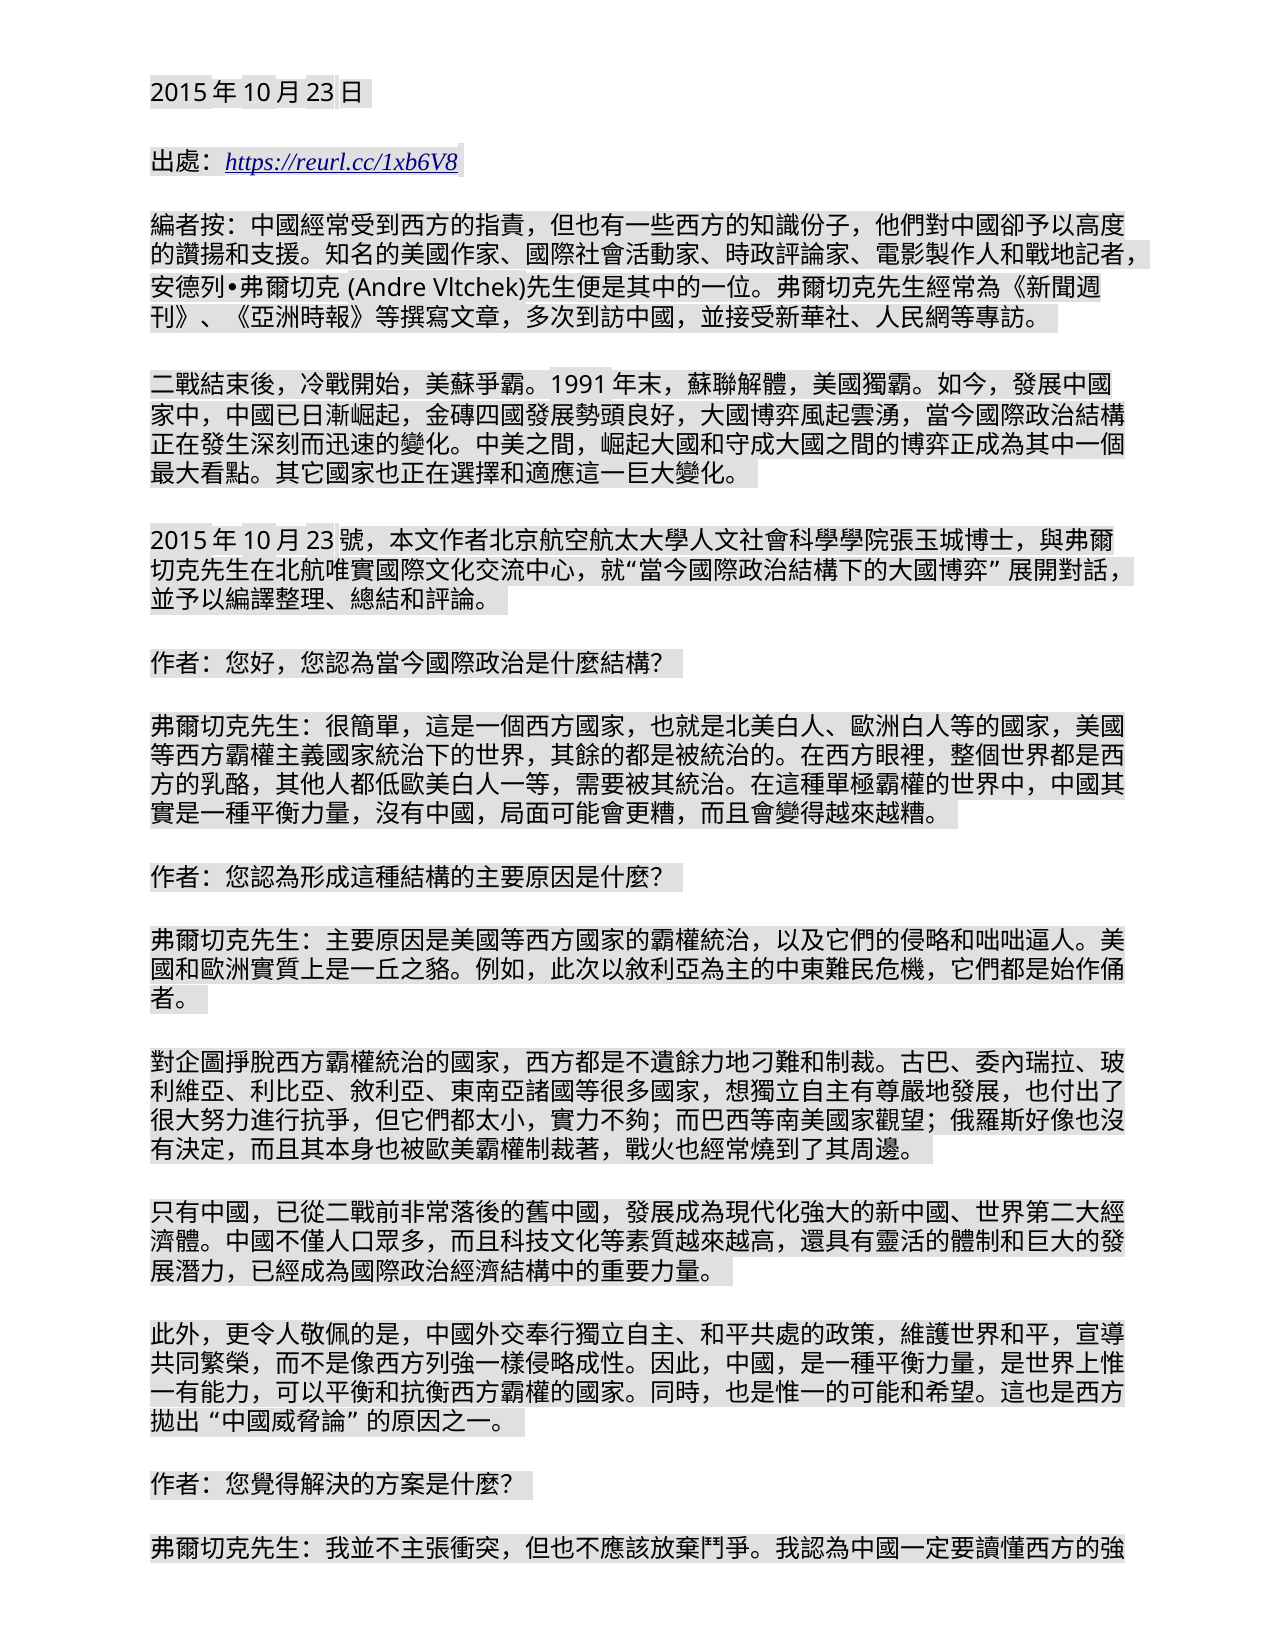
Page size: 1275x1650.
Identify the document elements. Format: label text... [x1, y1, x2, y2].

text 阿遠轉貼的底下這文章，我看了好幾遍，很感動，打算把它貼到首頁，最好是可以列為學校基本教材。 其實何止感動，講起這個，真是百感交集，未語淚先流。為什麼呢？因為，作者所講的只是一些最簡單明顯的基本事實，但是，世上能夠認識這樣一些普通常識的人卻如此稀少，宛如鳳毛麟角；絕大部份人完完全全顛倒了最基本的是非善惡，把一個人類歷史上最偉大、對人類的和平、幸福與發展及種種精神文明與深刻道德理念做出最大貢獻的中國給當成惡魔，對他百般打擊與傷害，卻反而擁抱一個人類歷史上最為血腥殘暴邪惡野蠻殺害數千萬人幾乎毫無人性的美國，甚至去當他的狗。 究竟要等到什麼時候，基本是非善惡才能獲得它們應有的評價？我常為此感到痛苦不已。要不是對於未來依舊還懷抱著希望，我真的很不想活在這樣一個完全顛倒是非善惡的世界中。 我平常不跟人談政治，因為沒啥好談；萬一被迫談起，總覺得很無言，很想乾脆咬舌自盡算了。為什麼呢？因為，一個人如果連這樣的基本認識都沒有，我不知道還能跟他談什麼？談論任何一種事情或知識，你總得先具備最基本的相關常識或基礎知識，否則無法談，只能教，就像教三歲小孩識字那樣，一點一滴、一個字一個字慢慢教。 有句庸俗句型說道：「我以XXX為榮」，我生平沒有什麼感到光榮之事，但我確實以身為中國人為榮；並非因為他的強大，而是因為他的美麗與良善。一如Andre Vltchek 的願望，我希望中國永遠是我現在心目中的中國，促進整個世界的福祉。 陳真 2020. 05. 07. ================= 美作家安德列·弗爾切克：中國應讀懂西方強盜邏輯 必須自強鬥爭 原題：當今國際政治結構下的大國博弈——對話安德列•弗爾切克先生 作者：張玉城(北京航空航太大學 人文社會科學學院) 2015年10月23日 出處：https://reurl.cc/1xb6V8 編者按：中國經常受到西方的指責，但也有一些西方的知識份子，他們對中國卻予以高度的讚揚和支援。知名的美國作家、國際社會活動家、時政評論家、電影製作人和戰地記者，安德列•弗爾切克 (Andre Vltchek)先生便是其中的一位。弗爾切克先生經常為《新聞週刊》、《亞洲時報》等撰寫文章，多次到訪中國，並接受新華社、人民網等專訪。 二戰結束後，冷戰開始，美蘇爭霸。1991年末，蘇聯解體，美國獨霸。如今，發展中國家中，中國已日漸崛起，金磚四國發展勢頭良好，大國博弈風起雲湧，當今國際政治結構正在發生深刻而迅速的變化。中美之間，崛起大國和守成大國之間的博弈正成為其中一個最大看點。其它國家也正在選擇和適應這一巨大變化。 2015年10月23號，本文作者北京航空航太大學人文社會科學學院張玉城博士，與弗爾切克先生在北航唯實國際文化交流中心，就“當今國際政治結構下的大國博弈” 展開對話，並予以編譯整理、總結和評論。 作者：您好，您認為當今國際政治是什麼結構？ 弗爾切克先生：很簡單，這是一個西方國家，也就是北美白人、歐洲白人等的國家，美國等西方霸權主義國家統治下的世界，其餘的都是被統治的。在西方眼裡，整個世界都是西方的乳酪，其他人都低歐美白人一等，需要被其統治。在這種單極霸權的世界中，中國其實是一種平衡力量，沒有中國，局面可能會更糟，而且會變得越來越糟。 作者：您認為形成這種結構的主要原因是什麼？ 弗爾切克先生：主要原因是美國等西方國家的霸權統治，以及它們的侵略和咄咄逼人。美國和歐洲實質上是一丘之貉。例如，此次以敘利亞為主的中東難民危機，它們都是始作俑者。 對企圖掙脫西方霸權統治的國家，西方都是不遺餘力地刁難和制裁。古巴、委內瑞拉、玻利維亞、利比亞、敘利亞、東南亞諸國等很多國家，想獨立自主有尊嚴地發展，也付出了很大努力進行抗爭，但它們都太小，實力不夠；而巴西等南美國家觀望；俄羅斯好像也沒有決定，而且其本身也被歐美霸權制裁著，戰火也經常燒到了其周邊。 只有中國，已從二戰前非常落後的舊中國，發展成為現代化強大的新中國、世界第二大經濟體。中國不僅人口眾多，而且科技文化等素質越來越高，還具有靈活的體制和巨大的發展潛力，已經成為國際政治經濟結構中的重要力量。 此外，更令人敬佩的是，中國外交奉行獨立自主、和平共處的政策，維護世界和平，宣導共同繁榮，而不是像西方列強一樣侵略成性。因此，中國，是一種平衡力量，是世界上惟一有能力，可以平衡和抗衡西方霸權的國家。同時，也是惟一的可能和希望。這也是西方拋出 “中國威脅論” 的原因之一。 作者：您覺得解決的方案是什麼？ 弗爾切克先生：我並不主張衝突，但也不應該放棄鬥爭。我認為中國一定要讀懂西方的強盜邏輯，才會清楚地知道，自強和鬥爭才是解決方案，與西方大國博弈時的態度才會堅定。 作者：那麼，您認為西方的強盜邏輯是什麼呢？ 弗爾切克先生：西方本身信奉叢林法則，弱肉強食。它們一直迷戀軍事武力。“謊言重複千遍就是真理”，“真理只在大炮的射程之內”，“勝者擁有一切”，這些都是西方強盜邏輯的體現。幾百年來，西方侵略了多少國家和地區，二戰之前的世界勢力分佈地圖展示得清清楚楚，基本上達到了絕對控制和奴役整個世界的程度。今天，我們不僅面臨著西方政治經濟軍事的控制，而且還有西方意識形態、精神和文化的控制，這與二戰前的形勢也基本相同。 西方認為其他種族比其低一等，把整個世界都當成西方狩獵的獵場。利比亞等其它國家和地區的妥協和退讓，迎來的是西方變本加厲的侵略。 總之，西方信奉叢林法則，西方打敗你就弱肉強食，打不敗你才和你談判，如果被你打敗，它們也會投降雌伏。面對西方的叢林法則，其它國家和地區沒有選擇，想要獨立自主，不能落後只能強大，只能鬥爭並戰勝西方。 作者：我們應該怎樣讀懂西方的強盜邏輯？ 弗爾切克先生：我認為，首先，必須清楚西方的文化和心理。西方的強盜邏輯不是從來就有的，近代以前也曾被大肆殺戮和長期奴役過。只是近代的強盛，才使西方在文化和心理上產生了白人群體性的優越感，覺得其他種族都低其一等。現在西方從心裡就看不起其他人，不會從心裡面真心地想跟其他人講道理，陰謀詭計卻是層出不窮。即使你有理有據也不會使其停止侵略。調停、和解等通常被其認為是好欺負，西方反而會更加變本加厲而不是友好相處。偶爾表面上的講道理，也是一種權宜之計，只是為了迷惑或欺騙。 其次，不要僅僅聽西方是怎麼說的，一定要看清楚西方是怎麼做的。西方總是講 “民主、自由、平等、人權” 等，但卻幹著奴役其它國家和地區的事。過去幾個世紀中，西方惟一感興趣的就是如何通過陰謀詭計乃至戰爭，把全球其它國家和地區都變成西方的殖民地和半殖民地。例如販運黑奴、幾乎滅絕北美印第安人等，不擇手段地、瘋狂地侵略，瘋狂地掠奪全球財富和資源。 即使讀懂了西方的強盜邏輯，我還要特別指出，中國、俄羅斯兩個大國也要深刻反省。大國要獨立自主，就必須自尊自強，具有大國精神。面對西方的強盜霸權，中國被西方軍事禁運，俄羅斯被西方軍事和經濟制裁。中國和俄羅斯應該要團結起來，也要聯合其它被壓迫的國家和地區，共同與西方霸權強盜積極鬥爭。只要發奮圖強，先進且強大起來，自然會讓西方的制裁自動失效，甚至必要時還可以反制裁西方，乃至使西方順服。 作者：最近，曾任美國國務卿的基辛格先生出版了一本新書《世界秩序》(World Order)，您如何評價? 弗爾切克先生：基辛格先生所認為的 “世界秩序”，其實就是西方控制和掠奪世界的霸權秩序，世界各國都要受西方的統治，維護西方為中心的等級世界秩序。否則，就要被西方批評或被歸為 “邪惡國家”。這對華盛頓、倫敦和巴黎的 “統治者” 們來說才是其心裡所認為的 “世界秩序”。 對基辛格先生，不僅要看他在《世界秩序》中怎麼寫的，還要看他是怎麼做的。基辛格參與了智利1973年的軍事政變，顛覆了智利的民選政府，扶植了 “親美” 的傀儡政府，並對大批左派社會人士展開屠殺，很多左派知識份子秘密失蹤並被秘密殺害。因此，正如西方過去幾個世紀所做的，建立和維護西方控制和掠奪世界的 “世界秩序”，這應該才是他新作《世界秩序》的本意。這樣才能讀懂西方，才不會被其《世界秩序》裡的文字所蒙蔽和洗腦。 同樣，對於他和中國的交往，以及就中美關係的展望，更要警惕，可能其目的恰恰是設置一個巨大的陷阱以方便洗劫中國，字面上的支援態度，那只是反映了表面意思。 作者：中國領導人提出中美 “新型大國關係” 的對策，強調合作雙贏，您有何評論？ 弗爾切克先生：雙贏？你們中國提出中美建設新型大國關係，是一種新的道路。中國領導人知道中美大國博弈的問題本質，希望中美由此雙贏，避免戰爭。這個願望是好的。 但是，要清醒地認識到，友好善良的中國所面對的，可不是類似中國的國家，而是信奉叢林法則與弱肉強食、奉行雙重標準的霸權國家。美國內心才沒有想要什麼雙贏。你要知道，整個世界，都被視為它的乳酪，它只想單贏，只想維護它的霸權。所以，任何雙贏都被視為動了它的乳酪，都是它所要真心打擊與消滅的，它心裡根本不想雙贏。 所以，中國的願望很美好，但現實卻是與狼共舞，反而很容易成了狼的美餐。我想提醒的是，中美對話中，美國為了單贏，也會設下很多的陷阱和詭計以及各種形態的戰爭，試圖顛覆滅亡中國。中國要清醒地識別其用心、目的和策略，並與之在如網路安全、意識形態等各個領域，勇敢機智地進行鬥爭和破解，避免成為狼的美餐。我非常確定，中國面臨著很多危險。 作者：說到中美大國博弈的本質和戰爭，西方有 “修昔底德陷阱 (Thucydides's trap)” 之說，也稱 “安全悖論(Security dilemma)”，是說一個崛起的大國和一個守成的大國之間幾乎必然爆發戰爭。並有統計資料指出，近代大國崛起，挑戰現存大國15例，發生戰爭11例，幾乎被視為是國際關係的 “鐵律”。您認為中國宣導的 “合作雙贏” 會超越 “修昔底德陷阱” 嗎? 弗爾切克先生：如剛才所說，與狼共舞很危險。當然，它也不是毫無一絲希望。 中國是世界上偉大的國家之一，也許是最偉大的。中國長袖善舞，已多年避免參與西方的戰爭和衝突。當然，我知道中國人包容，愛好和平，但也不懼怕戰爭。偉大的抗日戰爭和朝鮮戰爭就有力地證明了這一點。 我認為中國領導人非常清楚世界上正在發生什麼，中國領導人要保衛中國人民和保衛人類。現在，除了中國以外，世界大國都捲入一場或者兩場的軍事衝突。所以，中國領導人是非常明智的，也是對自己國民非常負責的。中國一直是維護世界和平、平衡衝突的主要力量。中國明智且有效地遠離了當前國際社會上的一切軍事衝突，也很可能將會有智慧、有能力且巧妙地避免中美陷入 “修昔底德陷阱” 式的戰爭，成為第五例例外，實現中國和平崛起的夙願。 這與中國人民息息相關！與美國人民息息相關！與世界上很多人們息息相關！與世界上很多可愛的孩子們也會息息相關！作為一名外國人，我非常羡慕今天中國的安全和幸福！非常羡慕未來中國和平崛起的幸福！ 不過，我還是要強調，中國要清醒，認清西方的真實意圖，精心應對，不能犯錯。中國的快速發展讓西方感受到了巨大的壓力，成功的社會主義國家是西方最難以接受的。西方一直將中國視為嚴重的威脅，一直不遺餘力地插手中國內政，資助和訓練中國的“反對派”，通過詆毀性的宣傳，破壞中國的社會主義道路。 這正暴露出了西方熱衷抹黑中國的動機，試圖造成中國崩潰，從而顛覆洗劫中國；其甚至可能發動各種戰爭，把最有可能挑戰其霸權的中國給滅亡，維護其世界霸權地位。所以，中國別無選擇，只有認清西方，自強不息，鬥爭到底。 中國人是最愛好和平的民族！但中國是世界大國，還要有主導世界的大國精神！中國聲音應當更加堅定，中國力量的展示和運用要更加頻繁，敢於使用強大的武力，才能讓西方退卻和尊重中國，才可能真正避免陷入 “修昔底德陷阱” 式的中美大戰。 作者：說到未來，中國還提出另一個涉及到全人類的政治理念，就是建立 “人類命運共同體”。您覺得這將對世界大國博弈有何影響？ 弗爾切克先生：無與倫比！這是中國面向未來，向全世界回答了 “中國的立場和目標是什麼”這一首要問題。很好地解答了世界對中國未來道路的疑問，讓世界明白了未來中國的立場和目標，展示了中國的偉大主張。這很好，無與倫比！ 目前階段，由於霸權美國只想顛覆中國，奴役世界，因此，“人類命運共同體” 首先應該是一個反對霸權、各國各族人民相互尊重，友好相處的 ，“命運共同體”。當前中國可以先建立 “中俄命運共同體”、“中非命運共同體”、“亞洲命運共同體” 等。 不過，任何偉大理念的提出只是第一步，還要中國和世界各族人民的共同努力，還要有中國等國家強大的軍事、經濟實力和智慧，以及始終如一的堅定態度來保證，才有可能一步一步實現 (人類命運共同體)；要始終有決心、有能力地堅定維護中國人民、世界各族人民的利益，才能贏得世界各族人民心靈上的共鳴與熱愛。 “人類命運共同體” 偉大理念的提出，集中展現了中國是一個如此偉大的國家，中國在國際上所做的一切，除了給中國在世界上爭取一個更好的地位之外，還是為了讓全人類能更好地工作和生活，不僅包括中國人民，而且還包括關心世界各族人民的疾苦，友愛世界各族人民，和平共處，共同發展，共同繁榮。這迥異於美國霸權的弱肉強食，讓世界各族人民能更清楚地看清中美之間的差別。 作者：理念還需要宣傳，媒體宣傳是您的專長，世界話語權也是美國霸權的重要部分。請您說說您對中國的建議吧？ 弗爾切克先生：單就這方面來說，我建議： 第一，中國需要轉變過於親西方的觀念，不能失去自我，避免被顏色顛覆。國無精神不立，要樹立起以我為主，主導世界的大國思維，發揚中國的大國精神。否則，就只會跟著西方媒體舞文弄墨，甚至不幸被顛覆，那樣中國就會被肢解滅亡。 第二，中國轉變過於親西方的觀念後，還要有迅速有力的實際行動和巨額投入來保障。建議可以研究西方尤其美國，研究美國是如何精心設計，投入巨大資源，建立起美國世界級的媒體宣傳集團體系；研究這一體系是如何宣傳其意識精神，如何為其控制世界來服務。做好對美國體系和歷史的研究，有助於中國有選擇的學習西方媒體體系，控制媒體資訊，控制世界話語權的理念和技術精華，從而植入中國的宣傳資訊，為中國所用，為實現偉大的 “人類命運共同體” 的理念所用。 第三，中國應面向世界，加強多語種的系統宣傳。通過電影、電視、出版物、互聯網以及各種國際文化交流，讓世界各族人民瞭解中國，信任中國的媒體。讓全世界的孩子們為中國的神話而著迷，為中國悠久輝煌的文明歷史、故事、作品而著迷。以世界各族人民喜聞樂見易接受的宣傳形式，讓大家熟悉中國的思想、文化、計畫以及夢想，並且要持續不斷地、創造性地、系統性地大力宣傳。隨著中國的真正崛起，我相信，在幾年或十幾年的潛移默化後，肯定會有巨大的效果的。 作者：您說到轉變太親西方的觀念，防止被顛覆，那麼您認為具體應該做什麼？ 弗爾切克先生：我覺得，中國一定要自信自強，認清自身和世界，對西方陰謀瞭若指掌，振奮中國的大國精神，使中國實力全面超越西方，太親西方的觀念自然就會減弱直至消失。 反過來說可能更容易理解些。中國太親西方而失去自我，就不會做些什麼呢？我想列舉幾條，一是不會大力整頓各種不良媒體，任由它們興風作浪破壞中國社會團結的根基；二是極可能逐漸失去自己原有的國家媒體陣地，若不警醒，將會像前蘇聯一樣崩潰；三是讓很多中國人民被西方洗腦和蠱惑，達到一定程度後，中國就有被顛覆的危險；四是會讓國際或國內敢於抗衡西方的一部分正直的力量處於艱難困苦的境地。而事實上，不幸的是，中國和世界正處在這樣一種境地。所以，上面這些都是應該具體去做的，當然肯定不止這些了。 更坦白講，中國不應再允許那些連做夢都想顛覆中國的西方所扶植的親西方個人和媒體，不應該讓他們在中國國內肆意詆毀中國，詆毀中國的制度、歷史和英雄，妖言惑眾。這對中國的自身安全非常危險。其中，尤其要監控乃至驅逐打著光明正大的幌子，形形色色，居心不良的 NGO 們。這方面，可以研究和採用俄羅斯的經驗。 最後，應創建和鼓勵不親西方的自主媒體發展壯大，走向世界；投入鉅資，持續扶植和指導中國國內不親西方的、正直的個人和媒體，以及國際上親中國的、正直的外國個人和媒體發展壯大，以制衡美國媒體的妖言破壞。 作者：講了中國，您能否再講講世界話語權方面，中國應該如何做？ 弗爾切克先生：可以看看美國媒體宣傳體系。機構方面，包括了美國政府、媒體集團、壟斷資本大鱷、居心不良的 NGO、大學、智庫等各種角色；內容方面，新聞報導、娛樂影視、乃至人文社會科學研究等各個方面；在投入運作方面，從資金、思想理念、資訊監控收集、處理、宣傳等全過程體系管道建設和控制等，全方位系統性地建立了嚴密覆蓋全球、深入控制全球的龐大媒體資訊帝國，掌握了世界話語權，為美國的世界霸權服務。 可以選擇西方的媒體巨頭，如美國的《華盛頓郵報》、華爾街日報、CNN、美聯社(AP)、《時代週刊》、《外交》雜誌以及大學、NGO、智庫等等，將其作為標竿瞄準。中國應該重視、指導和鼓勵不親西方有著民族自豪感的中國人、親中國的外國人、政府和民間媒體及智庫，瞄準他們展開宣傳競爭，通過學習和追趕，用西方的方式、方法，投入資金，採取有效的競爭機制，系統全面地建立起秉持中國精神的強大媒體集團，以及覆蓋全世界的媒體資訊宣傳管道來宣傳中國，一定能夠逐漸掌握相當的世界話語權。 最後，中國一定要防範西方洗腦。美國一直對國內以及全世界的人們洗腦 (brainwash)，植入西方的思想意識。西方普通民眾受到的影響是中國人所無法想像的，世界其它國家的普通民眾受到的洗腦，甚至更加嚴重。所以，中國在世界各地要逐漸加強對西方媒體洗腦的防範，並佔領世界話語權的道德和實力制高點，制衡西方媒體的顛倒是非。 作者：您能說點細節或者例子嗎？ 弗爾切克先生：我瞭解西方，走過世界很多地方。西方的政治、軍事等，乃至媒體甚至學術界，都不是像很多發展中國家人們所想像的那樣獨立與客觀。 西方媒體一般都受過各種 “專業訓練”。美國和英國的媒體等機構還會定期給其它地區的某些記者進行免費 “培訓” 和旅行，提供大筆津貼及各種贊助。對東南亞國家，也有類似且更隱蔽的培訓和資助，使某些記者知道哪些該寫，哪些不該寫，哪些是西方喜歡可以在西方獲獎的，哪些是西方不喜歡而不能碰的，否則就會被西方給邊緣化。而且，這也同樣實行於學術界。 西方對烏克蘭洗腦，顏色 (革命) 顛覆了烏克蘭政府，製造了烏克蘭政變，扶植了聽命於美國的政府，已經將烏克蘭推入深淵不能自拔。這種殘酷，讓正直有見識的人們非常難以接受。 還有，來過中國的外國人，包括那些西方的民眾，常常會驚訝地發現，中國的現狀與西方媒體的宣傳實在是大不相同。我有機會看到了中國在亞洲、大洋洲、非洲、南美洲等地區的活動，我總是被感動。中國和中國人簡單友好，善良沒有戒心，認為只要做了好事，修建了學校和醫院等，改善了基礎設施，就算遠隔重洋也會贏得相應的熱愛。 可是，西方媒體反而對中國進行系統性的攻擊，顛倒是非，用西方的宣傳策略，天天極力抹黑中國做的一切好事。在國際上，西方媒體掌握話語權，西方的抹黑很有效果。 因此，中國不能僅僅簡單友好、沒有戒心地做好事。如剛才的幾點建議，中國在媒體宣傳方面有許多需要改進的，中國應通過瞭解和學習西方，來學會制約和抗衡西方。 在媒體和學術領域，中國應細緻入微地將話語權延伸到世界各個地方。另外，還可以參考 “今日俄羅斯” 的做法，現在越來越多的人從英國 BBC 轉向“今日俄羅斯 (Russia Today，縮寫為 RT)”，甚至在網上觀看 “今日俄羅斯” 電視臺，讓一部分能夠獨立思考的正直的人們，對西方媒體的洗腦，已經逐漸開始產生了免疫力。 作者：您提到，西方還經常在世界各地譬如非洲當地顛倒是非、混淆黑白，極力抹黑中國，讓中國在當地的巨大努力，常常付諸東流，您認為中國如何應對這樣不利的情況？ 弗爾切克先生：到目前為止，中國並沒能很好地宣傳展示自己，尤其在世界各地所做的更少。這樣的話，不僅僅非洲等世界各地民眾及西方民眾，甚至許多正直的西方知識份子也接受了西方媒體的強制灌輸，認為中國只看到和追求商業利益，只讓一部分人富了起來。 中國應當在世界各地展示中國社會主義各方面的建設成就，宣傳中國共同富裕、消滅貧困的具體計畫和成就，多種形式，多種管道，重複傳播，讓世界其它國家的人民產生共鳴。 我認為，中國在不斷努力，在為中國人民的福祉奮鬥，為世界被壓迫的人民的利益奮鬥。但我不得不承認，由於西方媒體對世界話語權的壟斷和對西方人民的不斷洗腦，和我一樣清醒、持有同樣客觀觀點的人在西方只是少數，在非洲等其它地方也不多。因此，中國的媒體負有不可推卸的重大責任，應該盡力去擴大中國在世界各個地方上的話語權，乃至獲得和西方平等的話語權！ 只有中國和中國的媒體變得強大，才有可能獲得和西方平等的話語權，抗衡西方，向世界展示真實的中國，並告訴世界中國的變化，告訴世界 “人類命運共同體” 這樣偉大的理念和願景，讓更多正直的人們和我一樣為中國歡呼，對中國產生心靈的共鳴，這樣才不會讓中國在世界各地的巨大努力，付諸東流。 作者：在面對西方的攻擊和指責時，中國一般都是通過政府發言人發言等方式，進行有理有據的回應，您覺得這樣的回應如何？ 弗爾切克先生：僅僅 “有理有據” 的回應，現在看來是遠遠不夠的。我認為，只有雙方都抱有良好的心願，“有理有據” 的回應才能得到尊重。然而，西方在內心深處並沒有想跟你講理，“謊言重複千遍就是真理”，“真理只在大炮的射程之內”，面對這樣的邏輯，“有理有據” 從來都是不適用的。 作為曾經被西方侵略過的受害者、今天已經強大了的中國，仍然總是強調 “有理有據” 而不是 “弱肉強食” 的叢林法則，這顯示了中國的文明是內外一致的真文明，不是西方偽裝出來的假文明。 作者：您走了很多地方，在世界各地調查、思考和寫作，也很關心中國的命運，也非常希望中國真正崛起，在當今的國際政治結構下，您有什麼建議對中國朋友們說？在政治、經濟生活以及對外關係上？或者，說說您其他方面想表達的？ 弗爾切克先生：中國是一個負責任的大國。在中國國內建立一個安全穩定的社會秩序和社會環境，讓人民過上良好的生活，這是首要責任，這方面中國做得很好。 在國際問題上，中國不可目光短淺而放棄原則，否則會導致戰爭；目光長遠且堅持原則，才能避免戰爭。 我覺得中國外交上，除了和平共處，中國作為第三世界發展中國家的代表，應該反對西方的殖民主義、帝國主義。應該密切與俄羅斯、亞洲其它國家、拉丁美洲、非洲、大洋洲的關係，建立起深刻廣泛、基礎性的外交關係，乃至建立中俄、中非、亞洲等 “人類命運共同體”；必須警惕和防範西方，尤其美國，雖然現在美國沒有侵略中國和俄羅斯，但是美國侵略了很多的國家和地區，如果一旦有機會，美國也會侵略中國和俄羅斯。借此機會，也推薦一下我的新書《揭露帝國的謊言》，這是我最喜歡的新作，書中有更詳細的解讀，希望今後可以譯成中文。 我希望中國永遠是我現在心目中的中國，促進整個世界進步，讓整個世界受益。中國是個很負責任，而且非常有智慧的國家。 最後，我還很想和中國的老百姓說幾句心裡話。從我生活工作過或者調查過的北美、拉丁美洲、歐洲、亞洲、非洲、大洋洲來看，雖然各國各有自己的優缺點，但綜合來看，中國老百姓是世界老百姓中比較幸福的，甚至可以說是最幸福的！ 不過，這需要中國老百姓親自走出國門，走遍世界，在國外真正過一段較長的生活或工作，通過自己親身經歷，感性和理性的比較，才能更深刻地體會到中國老百姓的幸福所在。中國老百姓生活各個方面中，很多習以為常的，甚至被抱怨的中國的很多制度，事實上卻是很多國家老百姓所夢寐以求的。我真心希望全世界的老百姓都能過上中國老百姓一樣的幸福生活！ 作者：謝謝弗爾切克先生以直率的語言和我們分享了您在西方的生活工作感悟，感謝您精彩的觀點。 編後語： 當今國際政治結構下，世界大國博弈漸趨激烈，日新月異。在實現中華民族偉大復興的過程中，細心、全面地傾聽世界各個方面的聲音，對於我們策略的優化和抉擇，都是很好的鏡鑒。因此，對美國有深入客觀研究，並且足跡遍及世界的美國作家、國際社會活動家弗爾切克先生，來京報告和對話，分享他的觀點，正是這方面的體現。 弗爾切克先生或許比我們很多國人還支持和看好中國，還更加警惕和防範美國霸權。他的很多觀點和建議，也會啟發我們更多的思考。弗爾切克先生身處廬山之外的觀感，對身處廬山中的我們，也許會很有啟迪。 《舊唐書》中記載，唐太宗李世民流淚歎曰：“夫，以銅為鏡，可以正衣冠；以史為鏡，可以知興替；以人為鏡，可以知得失。魏徵沒，朕亡一鏡矣！”。唐太宗深諳 “兼聽則明，偏聽則暗” 之妙，我們要實現中華民族的偉大復興，和諧世界各族人民，重現漢唐盛世，察納雅言，當有超越古人的胸懷和智慧。 [150, 75, 1125, 1563]
